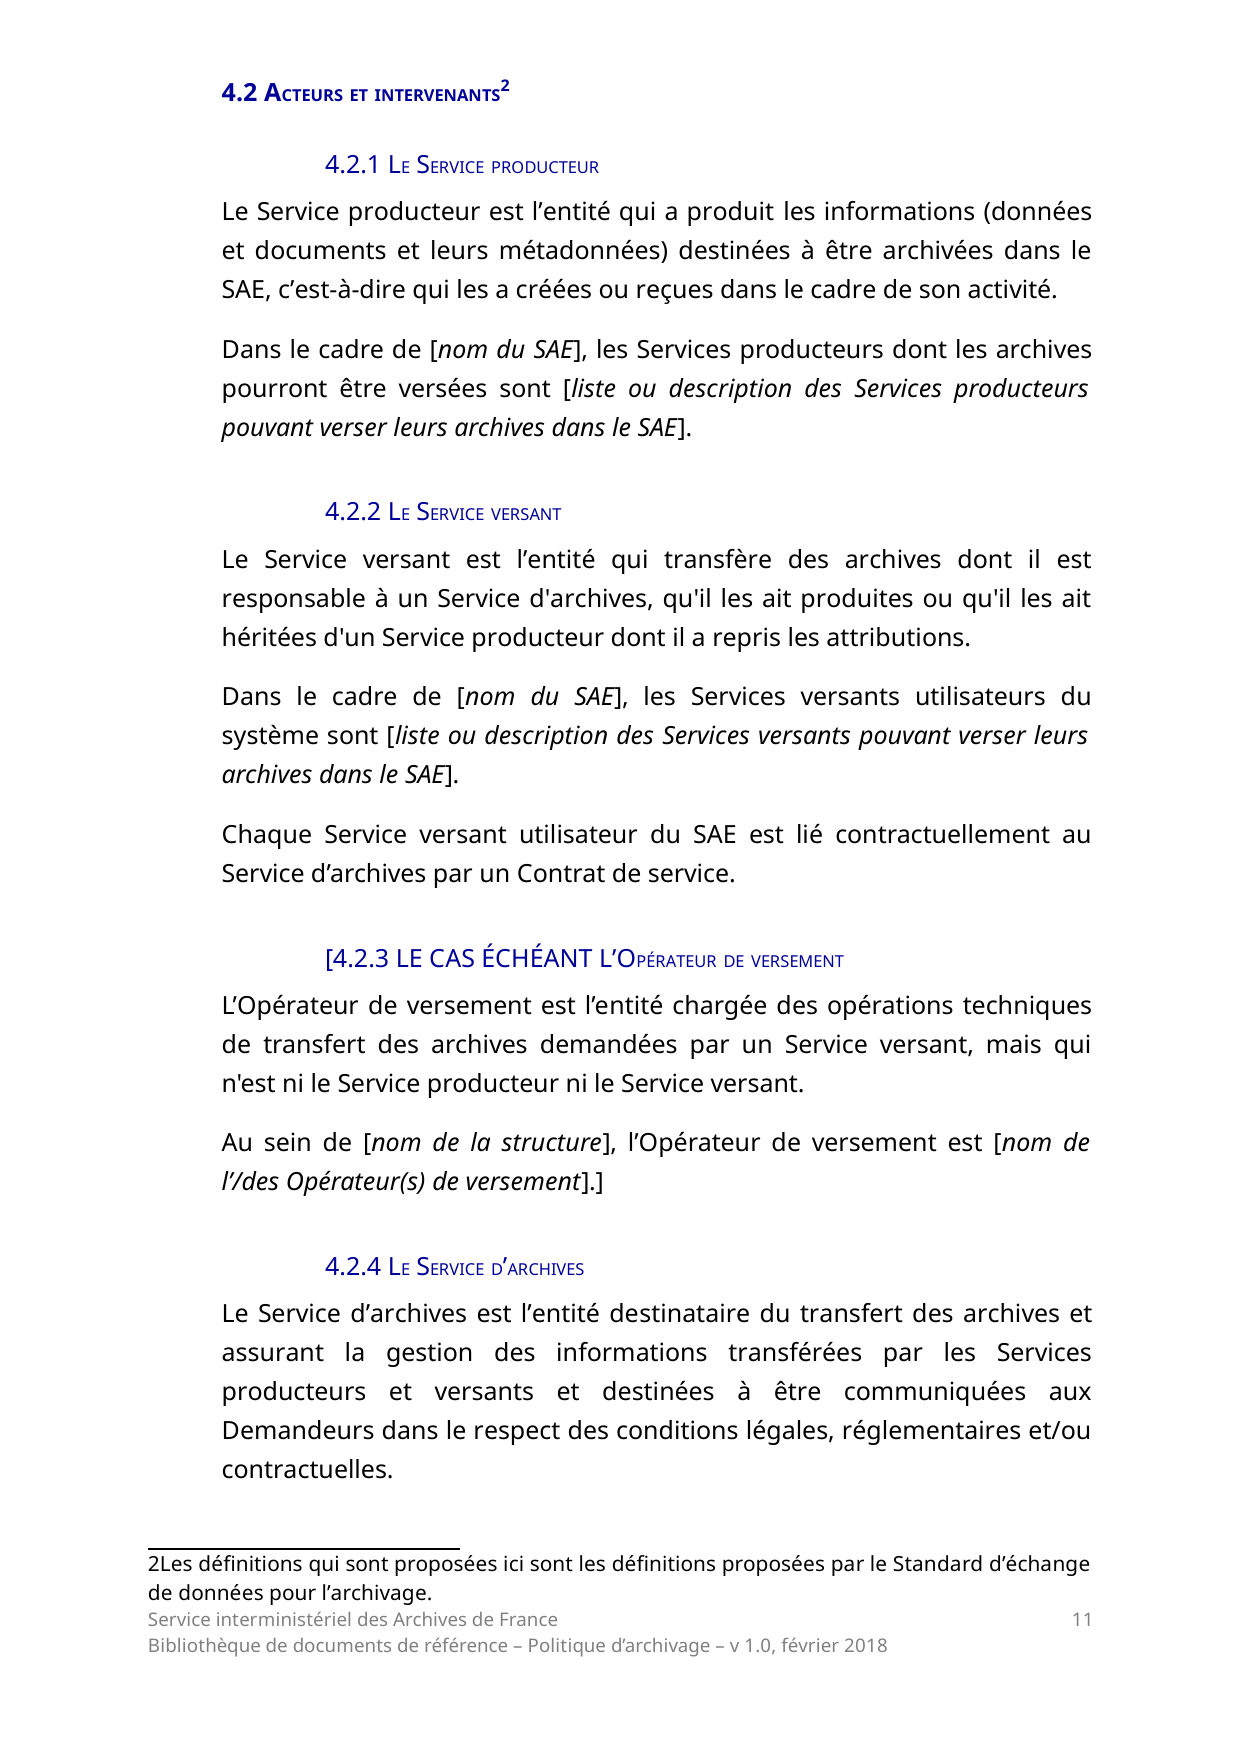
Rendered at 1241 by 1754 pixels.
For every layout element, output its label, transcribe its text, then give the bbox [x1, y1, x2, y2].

subtitle 4.2.2 Le Service versant [325, 494, 1093, 528]
text Chaque Service versant utilisateur du SAE est lié contractuellement au Service d’archives par un Contrat de service. [221, 817, 1093, 890]
text Dans le cadre de [nom du SAE], les Services versants utilisateurs du système sont [liste ou description des Services versants pouvant verser leurs archives dans le SAE]. [221, 679, 1093, 791]
text Le Service versant est l’entité qui transfère des archives dont il est responsable à un Service d'archives, qu'il les ait produites ou qu'il les ait héritées d'un Service producteur dont il a repris les attributions. [221, 542, 1093, 653]
subtitle 4.2.1 Le Service producteur [325, 147, 1093, 181]
text Au sein de [nom de la structure], l’Opérateur de versement est [nom de l’/des Opérateur(s) de versement].] [221, 1125, 1093, 1198]
text Le Service d’archives est l’entité destinataire du transfert des archives et assurant la gestion des informations transférées par les Services producteurs et versants et destinées à être communiquées aux Demandeurs dans le respect des conditions légales, réglementaires et/ou contractuelles. [221, 1296, 1093, 1486]
subtitle [4.2.3 LE CAS ÉCHÉANT L’Opérateur de versement [325, 941, 1093, 974]
text L’Opérateur de versement est l’entité chargée des opérations techniques de transfert des archives demandées par un Service versant, mais qui n'est ni le Service producteur ni le Service versant. [221, 988, 1093, 1099]
text Dans le cadre de [nom du SAE], les Services producteurs dont les archives pourront être versées sont [liste ou description des Services producteurs pouvant verser leurs archives dans le SAE]. [221, 332, 1093, 444]
subtitle 4.2.4 Le Service d’archives [325, 1249, 1093, 1283]
text Le Service producteur est l’entité qui a produit les informations (données et documents et leurs métadonnées) destinées à être archivées dans le SAE, c’est-à-dire qui les a créées ou reçues dans le cadre de son activité. [221, 194, 1093, 306]
subtitle 4.2 Acteurs et intervenants [221, 75, 1093, 109]
text Les définitions qui sont proposées ici sont les définitions proposées par le Standard d’échange de données pour l’archivage. [148, 1549, 1093, 1606]
